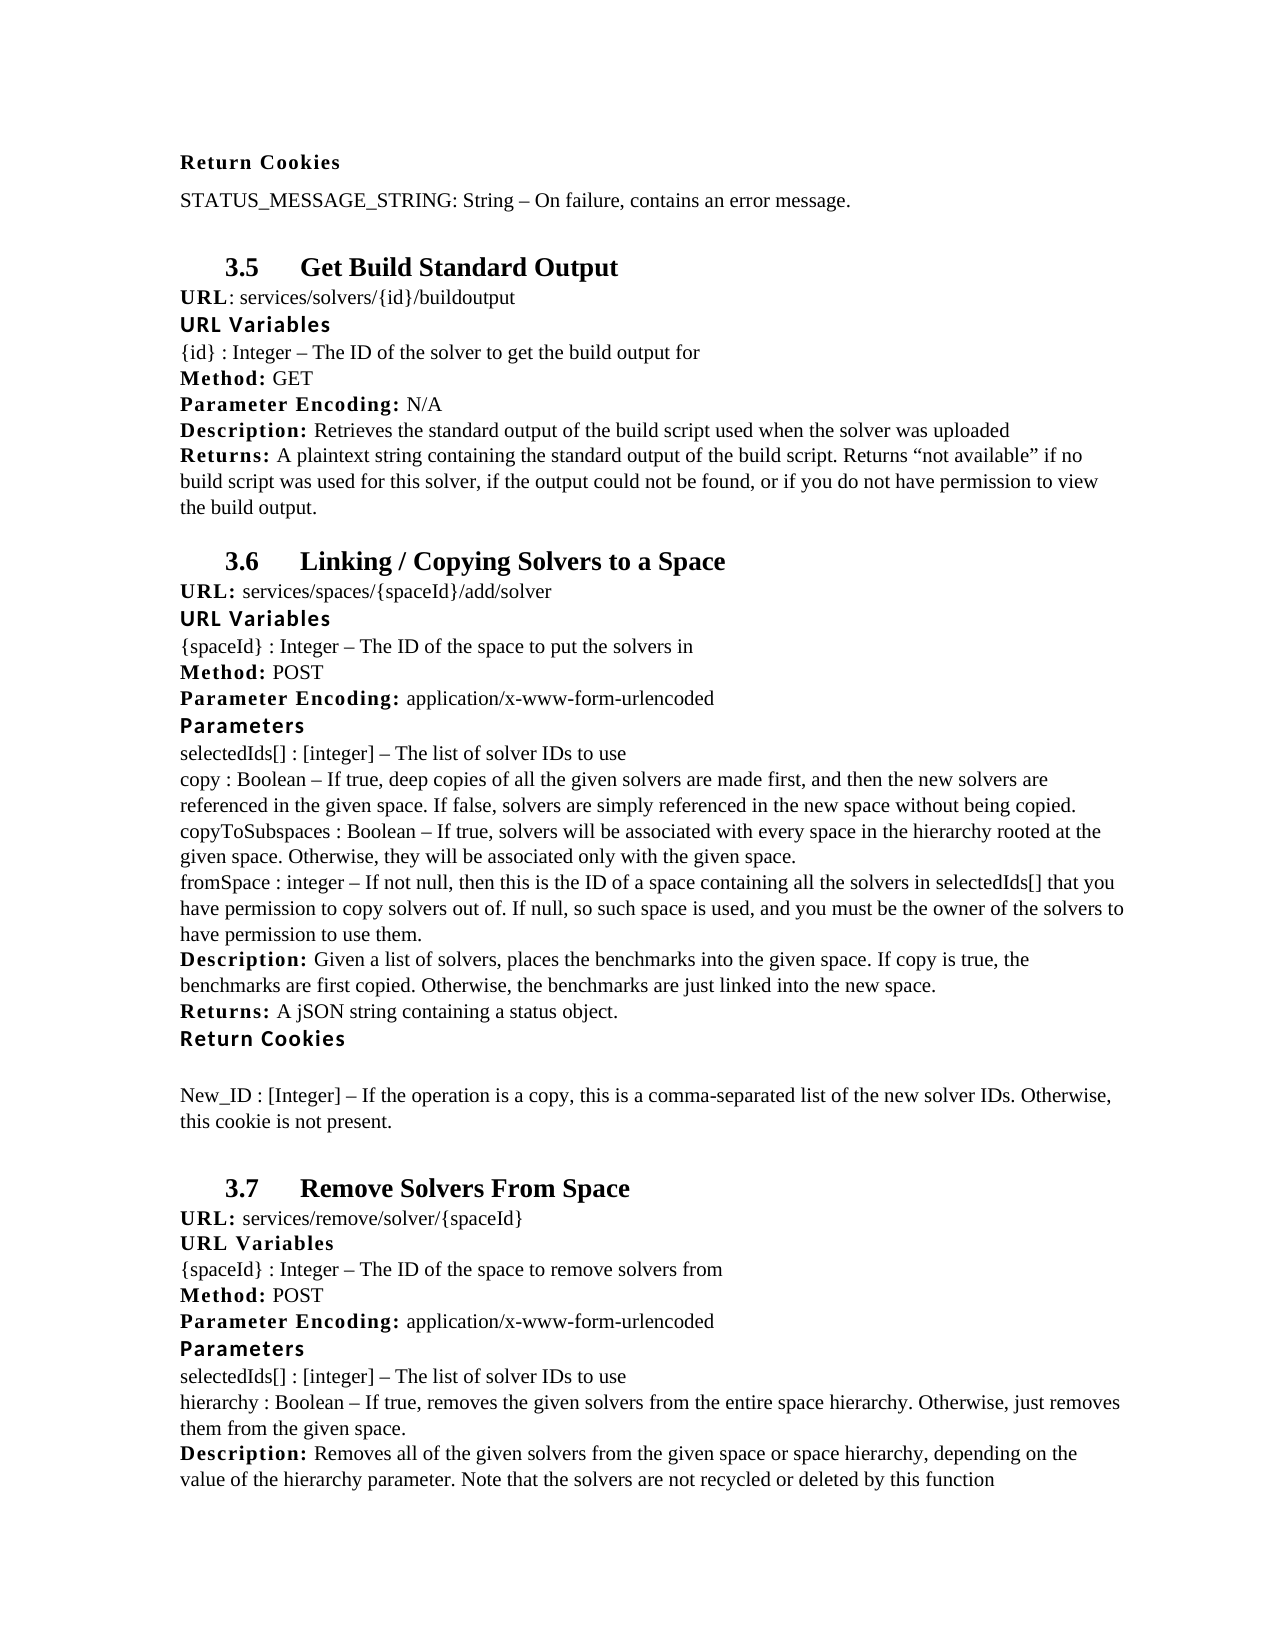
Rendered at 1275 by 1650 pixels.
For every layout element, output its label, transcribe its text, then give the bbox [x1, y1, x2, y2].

text Method: POST [180, 1283, 1125, 1307]
text Description: Removes all of the given solvers from the given space or space hierarchy, depending on the value of the hierarchy parameter. Note that the solvers are not recycled or deleted by this function [180, 1441, 1125, 1491]
subtitle Parameters [180, 711, 1125, 739]
text Parameter Encoding: application/x-www-form-urlencoded [180, 1308, 1125, 1333]
text Returns: A jSON string containing a status object. [180, 999, 1125, 1023]
text Description: Retrieves the standard output of the build script used when the solver was uploaded [180, 417, 1125, 442]
text URL: services/solvers/{id}/buildoutput [180, 285, 1125, 309]
subtitle URL Variables [180, 310, 1125, 338]
text {spaceId} : Integer – The ID of the space to put the solvers in [180, 634, 1125, 658]
text copy : Boolean – If true, deep copies of all the given solvers are made first, and then the new solvers are referenced in the given space. If false, solvers are simply referenced in the new space without being copied. [180, 767, 1125, 817]
subtitle Return Cookies [180, 1024, 1125, 1052]
text Parameter Encoding: application/x-www-form-urlencoded [180, 686, 1125, 710]
subtitle URL Variables [180, 604, 1125, 632]
text fromSpace : integer – If not null, then this is the ID of a space containing all the solvers in selectedIds[] that you have permission to copy solvers out of. If null, so such space is used, and you must be the owner of the solvers to have permission to use them. [180, 870, 1125, 946]
text Return Cookies [180, 150, 1125, 174]
subtitle Parameters [180, 1334, 1125, 1362]
text Method: POST [180, 660, 1125, 684]
text URL: services/remove/solver/{spaceId} [180, 1206, 1125, 1230]
subtitle Remove Solvers From Space [225, 1172, 1125, 1203]
text New_ID : [Integer] – If the operation is a copy, this is a comma-separated list of the new solver IDs. Otherwise, this cookie is not present. [180, 1083, 1125, 1133]
text hierarchy : Boolean – If true, removes the given solvers from the entire space hierarchy. Otherwise, just removes them from the given space. [180, 1390, 1125, 1440]
text copyToSubspaces : Boolean – If true, solvers will be associated with every space in the hierarchy rooted at the given space. Otherwise, they will be associated only with the given space. [180, 818, 1125, 868]
text Method: GET [180, 366, 1125, 390]
text Description: Given a list of solvers, places the benchmarks into the given space. If copy is true, the benchmarks are first copied. Otherwise, the benchmarks are just linked into the new space. [180, 947, 1125, 997]
text STATUS_MESSAGE_STRING: String – On failure, contains an error message. [180, 188, 1125, 212]
text URL: services/spaces/{spaceId}/add/solver [180, 579, 1125, 603]
text selectedIds[] : [integer] – The list of solver IDs to use [180, 741, 1125, 765]
text {id} : Integer – The ID of the solver to get the build output for [180, 340, 1125, 364]
subtitle Get Build Standard Output [225, 251, 1125, 283]
text URL Variables [180, 1231, 1125, 1255]
text Returns: A plaintext string containing the standard output of the build script. Returns “not available” if no build script was used for this solver, if the output could not be found, or if you do not have permission to view the build output. [180, 443, 1125, 519]
text {spaceId} : Integer – The ID of the space to remove solvers from [180, 1257, 1125, 1281]
text Parameter Encoding: N/A [180, 392, 1125, 416]
subtitle Linking / Copying Solvers to a Space [225, 545, 1125, 577]
text selectedIds[] : [integer] – The list of solver IDs to use [180, 1364, 1125, 1388]
